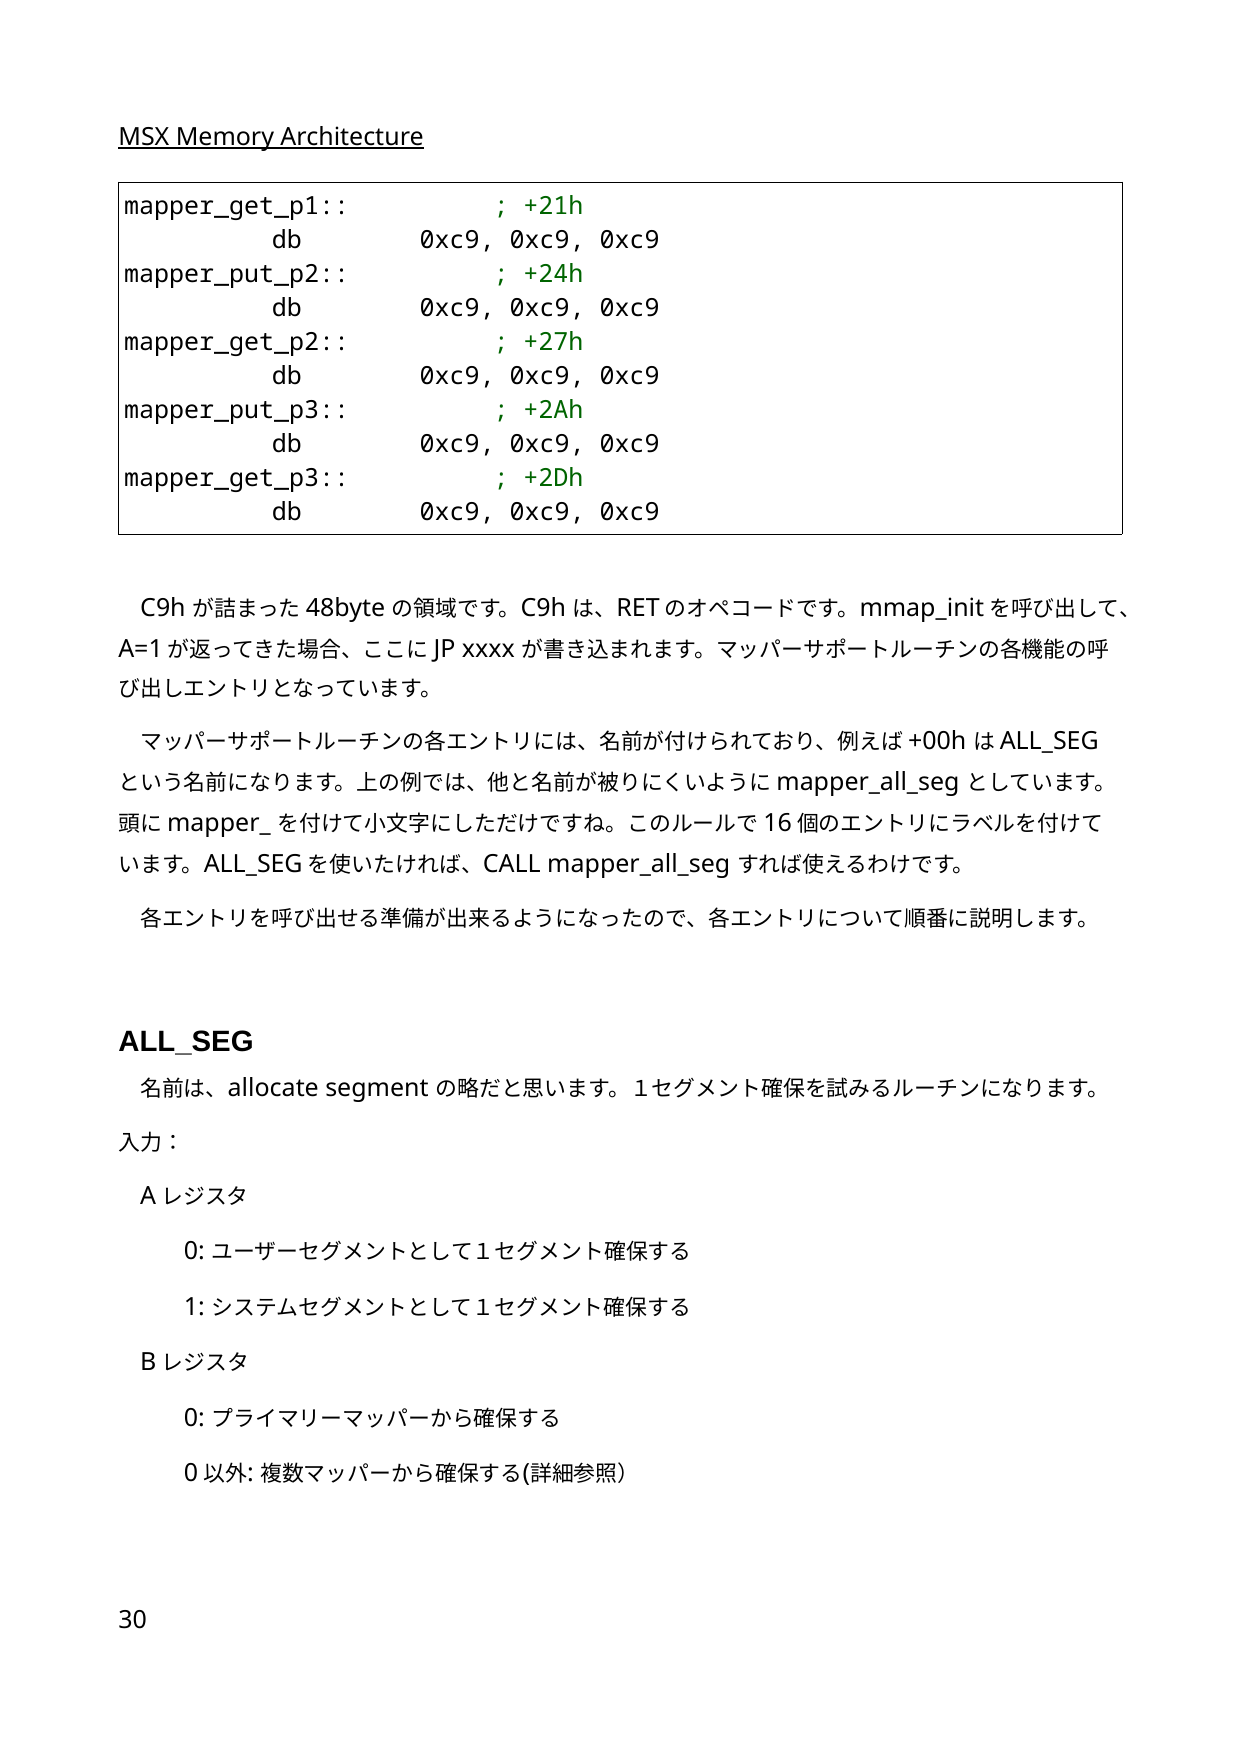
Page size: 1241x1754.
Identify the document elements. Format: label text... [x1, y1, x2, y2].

text 各エントリを呼び出せる準備が出来るようになったので、各エントリについて順番に説明します。 [118, 901, 1122, 933]
text C9h が詰まった 48byte の領域です。C9h は、RETのオペコードです。mmap_initを呼び出して、A=1が返ってきた場合、ここに JP xxxx が書き込まれます。マッパーサポートルーチンの各機能の呼び出しエントリとなっています。 [118, 589, 1122, 702]
table_header mapper_get_p1:: ; +21h db 0xc9, 0xc9, 0xc9 mapper_put_p2:: ; +24h db 0xc9, 0xc9, 0xc9 mapper_get_p2:: ; +27h db 0xc9, 0xc9, 0xc9 mapper_put_p3:: ; +2Ah db 0xc9, 0xc9, 0xc9 mapper_get_p3:: ; +2Dh db 0xc9, 0xc9, 0xc9 [119, 183, 1122, 534]
text マッパーサポートルーチンの各エントリには、名前が付けられており、例えば +00h は ALL_SEGという名前になります。上の例では、他と名前が被りにくいように mapper_all_seg としています。頭に mapper_ を付けて小文字にしただけですね。このルールで 16個のエントリにラベルを付けています。ALL_SEGを使いたければ、CALL mapper_all_seg すれば使えるわけです。 [118, 723, 1122, 879]
text Aレジスタ [118, 1178, 1122, 1212]
text 名前は、allocate segment の略だと思います。１セグメント確保を試みるルーチンになります。 [118, 1070, 1122, 1104]
subtitle ALL_SEG [118, 1023, 1122, 1057]
text Bレジスタ [118, 1344, 1122, 1378]
text 0: ユーザーセグメントとして１セグメント確保する [118, 1233, 1122, 1267]
text 入力： [118, 1125, 1122, 1157]
text 0以外: 複数マッパーから確保する(詳細参照） [118, 1455, 1122, 1489]
text 1: システムセグメントとして１セグメント確保する [118, 1288, 1122, 1322]
text 0: プライマリーマッパーから確保する [118, 1399, 1122, 1433]
